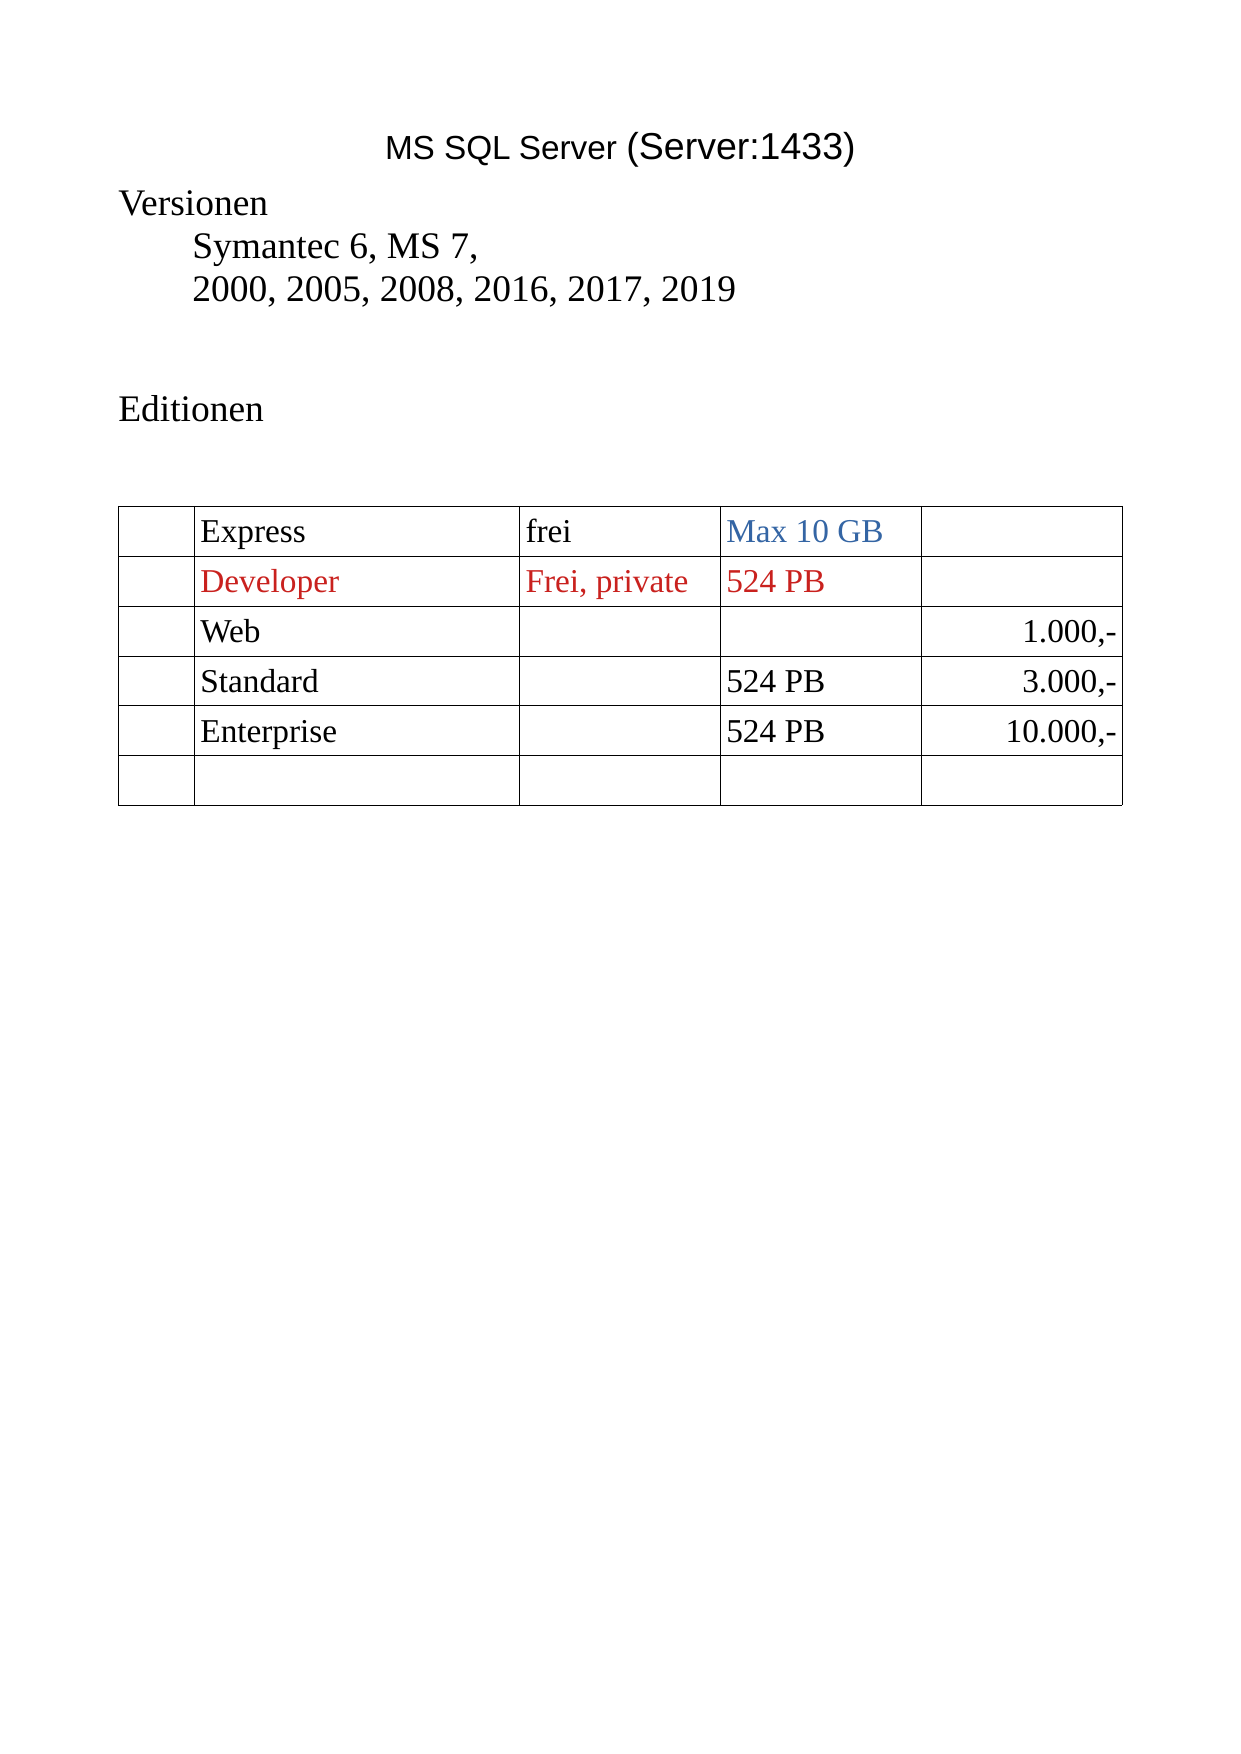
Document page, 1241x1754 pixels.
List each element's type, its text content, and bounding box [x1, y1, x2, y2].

table_cell 1.000,- [922, 607, 1122, 656]
table_cell Frei, private [520, 557, 720, 606]
table_cell Standard [195, 657, 519, 705]
table_header frei [520, 507, 720, 556]
table_cell [922, 557, 1122, 606]
table_cell [520, 657, 720, 705]
table_cell [195, 756, 519, 805]
table_cell [520, 756, 720, 805]
text Symantec 6, MS 7, [118, 223, 1122, 266]
table_cell [119, 756, 194, 805]
table_header [922, 507, 1122, 556]
subtitle MS SQL Server (Server:1433) [118, 124, 1122, 167]
table_header Max 10 GB [721, 507, 921, 556]
table_cell [119, 706, 194, 755]
table_cell [119, 657, 194, 705]
text Versionen [118, 180, 1122, 223]
table_cell [119, 557, 194, 606]
table_cell [721, 756, 921, 805]
table_cell [922, 756, 1122, 805]
table_cell 524 PB [721, 706, 921, 755]
table_cell 10.000,- [922, 706, 1122, 755]
table_header [119, 507, 194, 556]
table_cell [520, 706, 720, 755]
table_cell Web [195, 607, 519, 656]
table_cell Developer [195, 557, 519, 606]
table_header Express [195, 507, 519, 556]
table_cell 524 PB [721, 557, 921, 606]
table_cell [721, 607, 921, 656]
table_cell [520, 607, 720, 656]
table_cell 3.000,- [922, 657, 1122, 705]
table_cell Enterprise [195, 706, 519, 755]
text Editionen [118, 386, 1122, 429]
text 2000, 2005, 2008, 2016, 2017, 2019 [118, 266, 1122, 309]
table_cell 524 PB [721, 657, 921, 705]
table_cell [119, 607, 194, 656]
